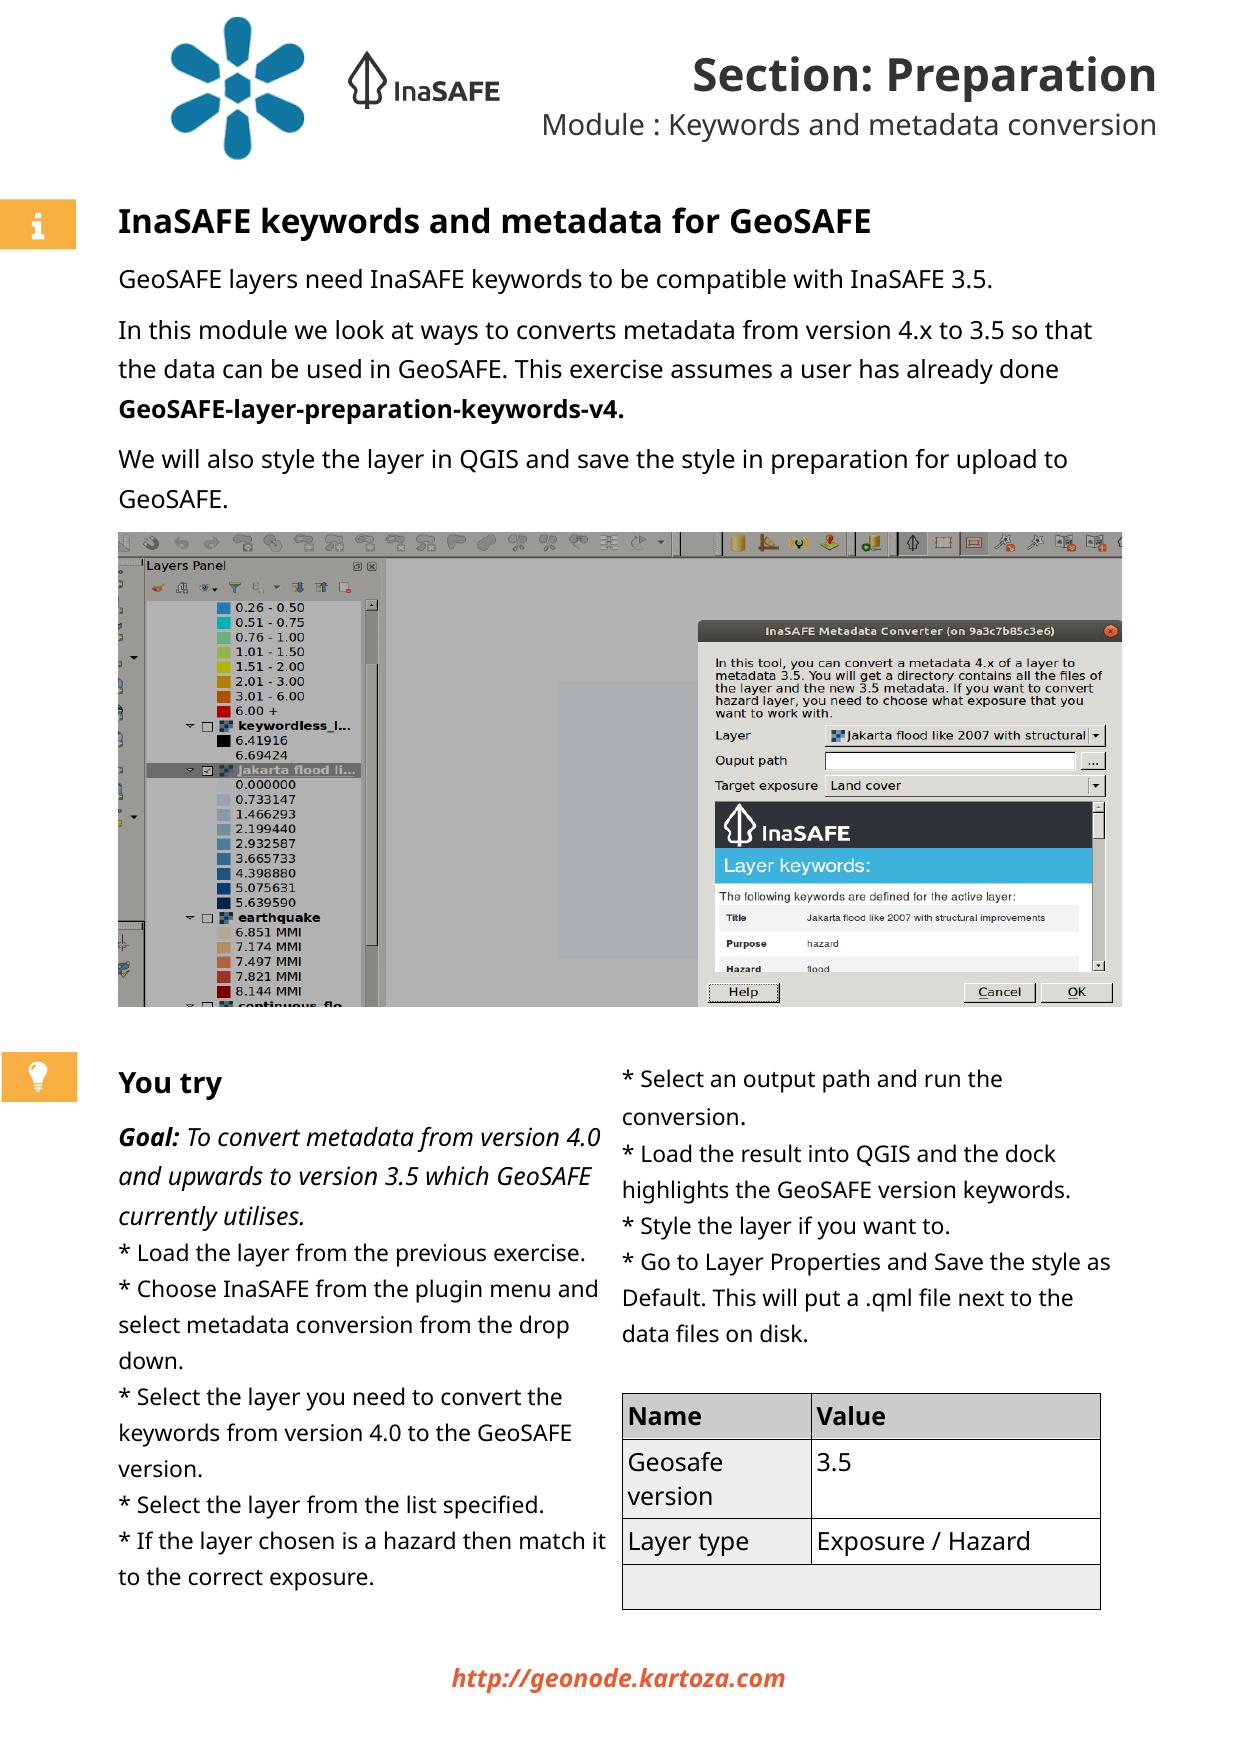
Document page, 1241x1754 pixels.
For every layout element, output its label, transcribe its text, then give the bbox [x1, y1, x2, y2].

text * Choose InaSAFE from the plugin menu and select metadata conversion from the drop down. [118, 1273, 619, 1376]
table_header Name [623, 1394, 811, 1438]
table_cell 3.5 [812, 1440, 1100, 1518]
table_cell [623, 1565, 1100, 1609]
table_cell Layer type [623, 1519, 811, 1564]
text Goal: To convert metadata from version 4.0 and upwards to version 3.5 which GeoSAFE currently utilises. [118, 1120, 619, 1232]
text * Go to Layer Properties and Save the style as Default. This will put a .qml file next to the data files on disk. [622, 1246, 1122, 1349]
text * Style the layer if you want to. [622, 1210, 1122, 1241]
text * If the layer chosen is a hazard then match it to the correct exposure. [118, 1525, 619, 1592]
text * Select the layer from the list specified. [118, 1489, 619, 1520]
subtitle InaSAFE keywords and metadata for GeoSAFE [118, 198, 1122, 243]
text * Load the result into QGIS and the dock highlights the GeoSAFE version keywords. [622, 1138, 1122, 1205]
text In this module we look at ways to converts metadata from version 4.x to 3.5 so that the data can be used in GeoSAFE. This exercise assumes a user has already done GeoSAFE-layer-preparation-keywords-v4. [118, 313, 1122, 425]
table_cell Geosafe version [623, 1440, 811, 1518]
picture [166, 17, 309, 160]
text We will also style the layer in QGIS and save the style in preparation for upload to GeoSAFE. [118, 442, 1122, 515]
text * Select an output path and run the conversion. [622, 1062, 1122, 1133]
text GeoSAFE layers need InaSAFE keywords to be compatible with InaSAFE 3.5. [118, 262, 1122, 296]
table_cell Exposure / Hazard [812, 1519, 1100, 1564]
text * Load the layer from the previous exercise. [118, 1237, 619, 1269]
table_header Value [812, 1394, 1100, 1438]
picture [118, 532, 1123, 1007]
text You try [118, 1062, 619, 1102]
picture [328, 32, 525, 129]
text * Select the layer you need to convert the keywords from version 4.0 to the GeoSAFE version. [118, 1381, 619, 1484]
